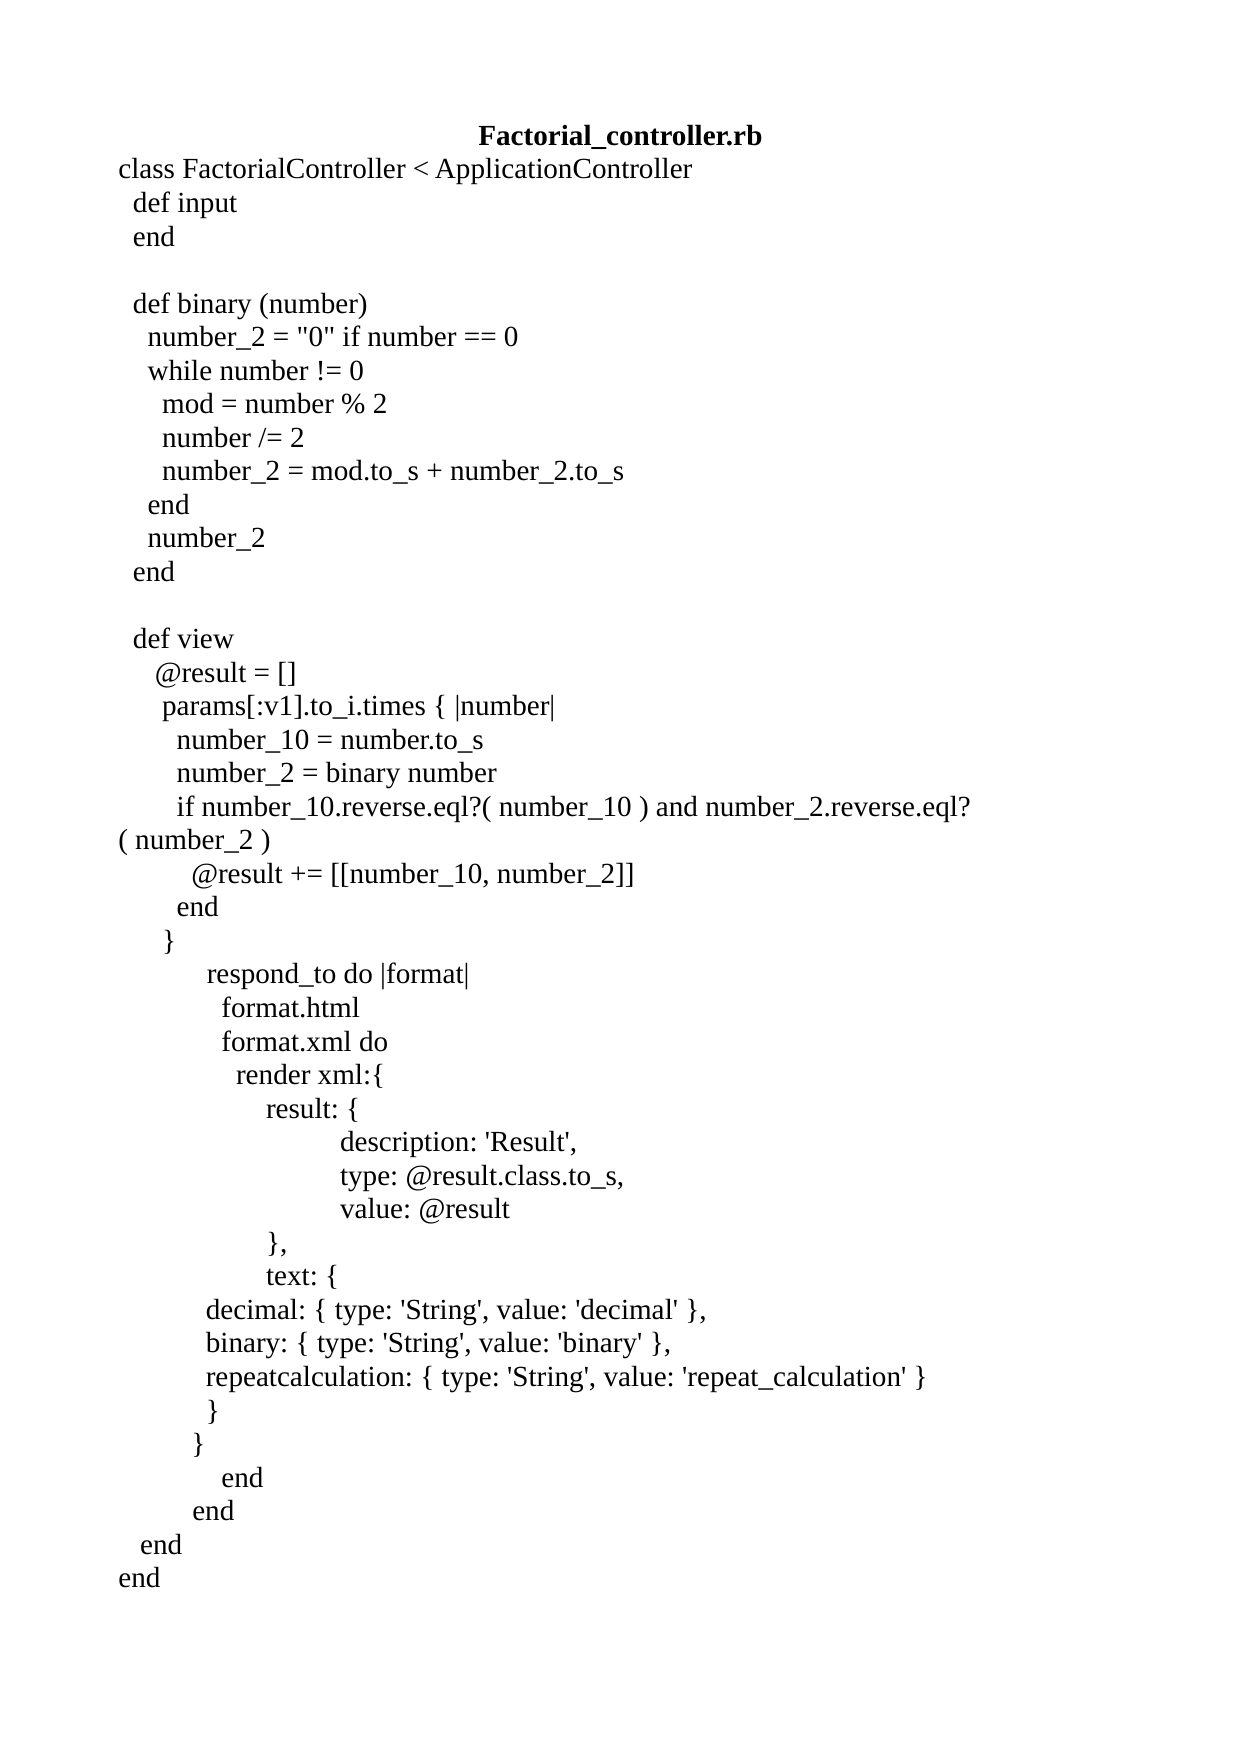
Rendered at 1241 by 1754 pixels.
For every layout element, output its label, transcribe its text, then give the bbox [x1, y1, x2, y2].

text render xml:{ [118, 1057, 1122, 1091]
text value: @result [118, 1191, 1122, 1225]
text end [118, 219, 1122, 252]
text def input [118, 185, 1122, 219]
text if number_10.reverse.eql?( number_10 ) and number_2.reverse.eql?( number_2 ) [118, 789, 1122, 856]
text }, [118, 1225, 1122, 1258]
text mod = number % 2 [118, 386, 1122, 420]
text @result = [] [118, 655, 1122, 688]
text @result += [[number_10, number_2]] [118, 856, 1122, 889]
text class FactorialController < ApplicationController [118, 152, 1122, 185]
text text: { [118, 1258, 1122, 1292]
text result: { [118, 1091, 1122, 1124]
text } [118, 923, 1122, 957]
text number_10 = number.to_s [118, 722, 1122, 755]
text format.xml do [118, 1024, 1122, 1057]
text end [118, 889, 1122, 923]
text number /= 2 [118, 420, 1122, 453]
text decimal: { type: 'String', value: 'decimal' }, [118, 1292, 1122, 1326]
text Factorial_controller.rb [118, 118, 1122, 152]
text type: @result.class.to_s, [118, 1158, 1122, 1191]
text end [118, 487, 1122, 521]
text format.html [118, 990, 1122, 1024]
text } [118, 1393, 1122, 1426]
text number_2 = mod.to_s + number_2.to_s [118, 453, 1122, 487]
text number_2 [118, 521, 1122, 554]
text number_2 = "0" if number == 0 [118, 319, 1122, 353]
text def view [118, 621, 1122, 655]
text params[:v1].to_i.times { |number| [118, 688, 1122, 722]
text } [118, 1426, 1122, 1460]
text end [118, 1560, 1122, 1594]
text respond_to do |format| [118, 957, 1122, 990]
text end [118, 554, 1122, 588]
text binary: { type: 'String', value: 'binary' }, [118, 1326, 1122, 1359]
text number_2 = binary number [118, 755, 1122, 789]
text while number != 0 [118, 353, 1122, 386]
text end [118, 1493, 1122, 1527]
text def binary (number) [118, 286, 1122, 319]
text repeatcalculation: { type: 'String', value: 'repeat_calculation' } [118, 1359, 1122, 1393]
text description: 'Result', [118, 1124, 1122, 1158]
text end [118, 1460, 1122, 1493]
text end [118, 1527, 1122, 1560]
